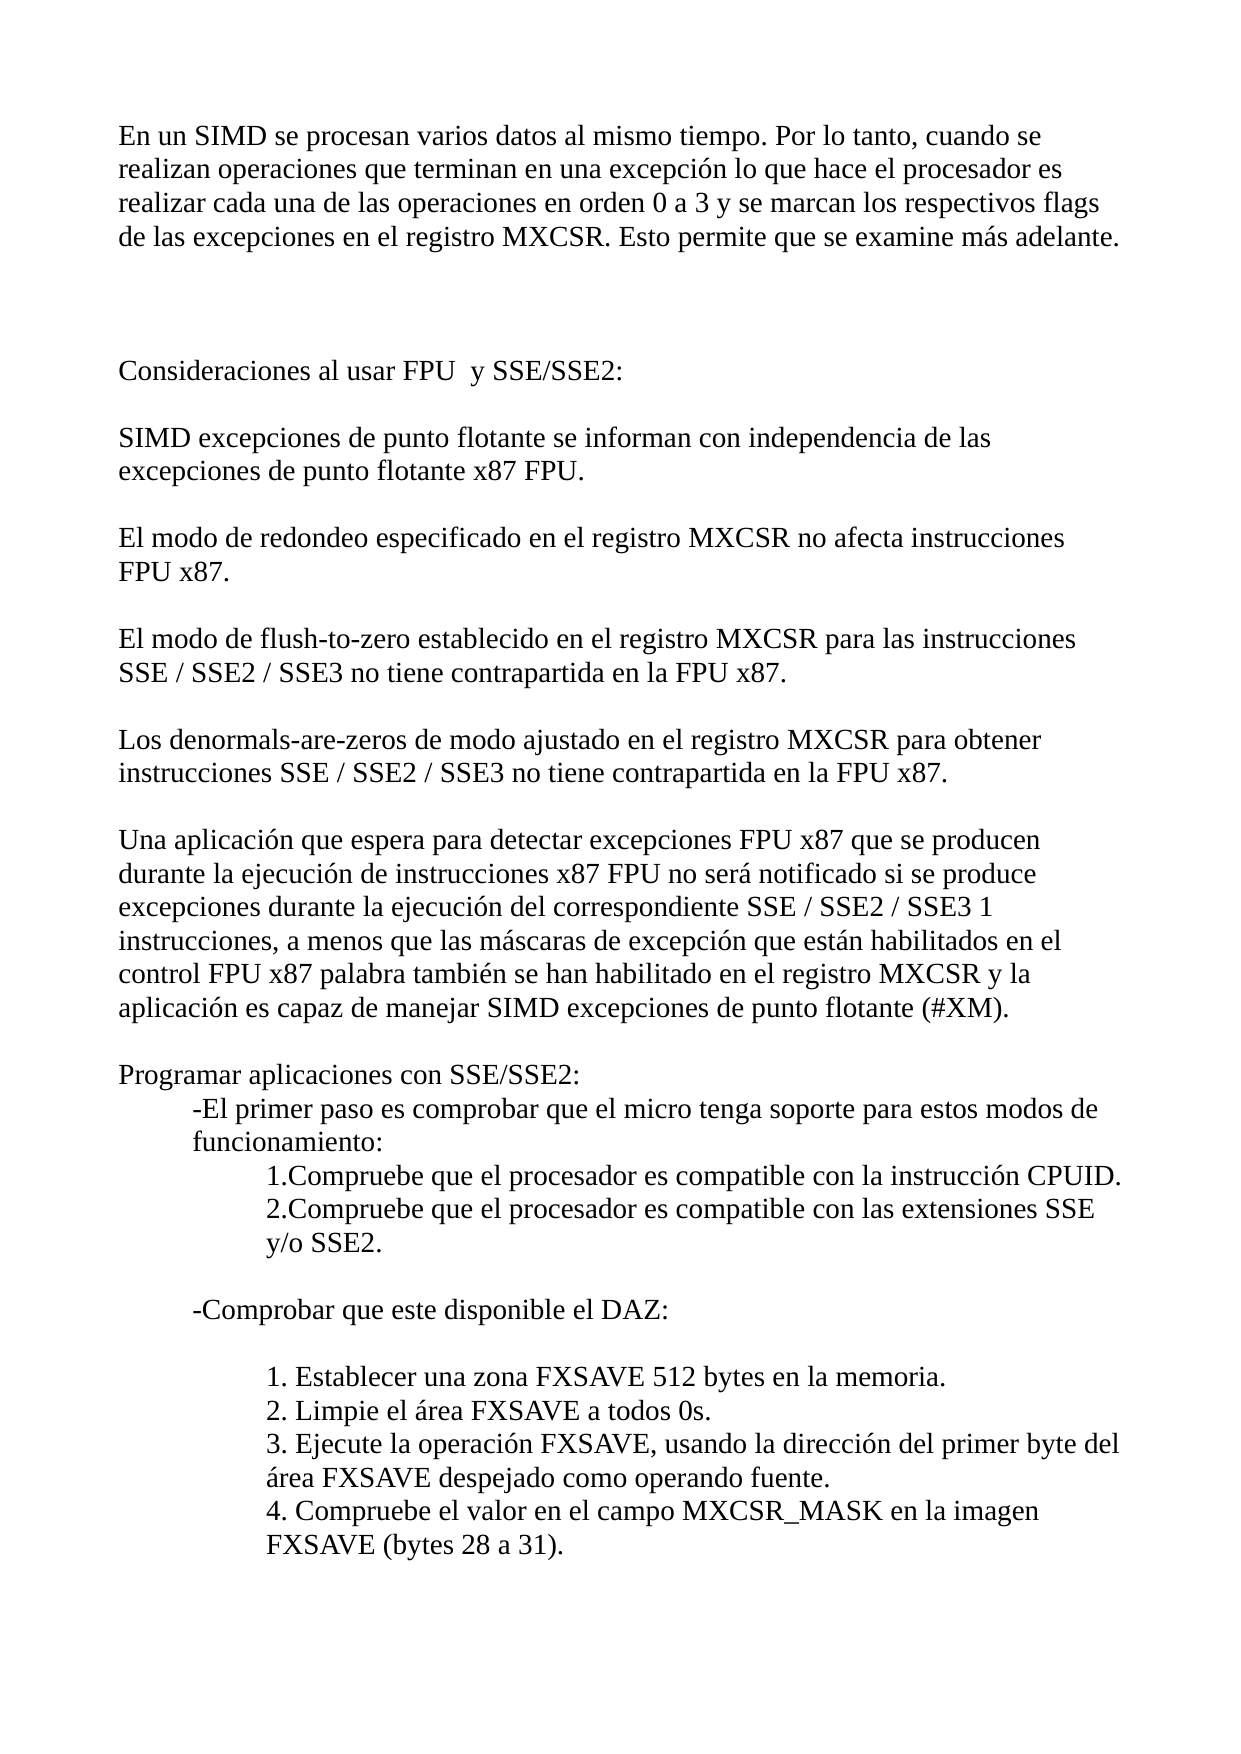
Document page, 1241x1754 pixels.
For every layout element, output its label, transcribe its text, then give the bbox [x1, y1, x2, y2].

text 1. Establecer una zona FXSAVE 512 bytes en la memoria. [118, 1359, 1122, 1393]
text El modo de redondeo especificado en el registro MXCSR no afecta instrucciones FPU x87. [118, 521, 1122, 588]
text El modo de flush-to-zero establecido en el registro MXCSR para las instrucciones SSE / SSE2 / SSE3 no tiene contrapartida en la FPU x87. [118, 621, 1122, 688]
text Programar aplicaciones con SSE/SSE2: [118, 1057, 1122, 1091]
text SIMD excepciones de punto flotante se informan con independencia de las excepciones de punto flotante x87 FPU. [118, 420, 1122, 487]
text Consideraciones al usar FPU y SSE/SSE2: [118, 353, 1122, 386]
text 3. Ejecute la operación FXSAVE, usando la dirección del primer byte del área FXSAVE despejado como operando fuente. [118, 1426, 1122, 1493]
text Los denormals-are-zeros de modo ajustado en el registro MXCSR para obtener instrucciones SSE / SSE2 / SSE3 no tiene contrapartida en la FPU x87. [118, 722, 1122, 789]
text Una aplicación que espera para detectar excepciones FPU x87 que se producen durante la ejecución de instrucciones x87 FPU no será notificado si se produce excepciones durante la ejecución del correspondiente SSE / SSE2 / SSE3 1 instrucciones, a menos que las máscaras de excepción que están habilitados en el control FPU x87 palabra también se han habilitado en el registro MXCSR y la aplicación es capaz de manejar SIMD excepciones de punto flotante (#XM). [118, 822, 1122, 1024]
text En un SIMD se procesan varios datos al mismo tiempo. Por lo tanto, cuando se realizan operaciones que terminan en una excepción lo que hace el procesador es realizar cada una de las operaciones en orden 0 a 3 y se marcan los respectivos flags de las excepciones en el registro MXCSR. Esto permite que se examine más adelante. [118, 118, 1122, 252]
text -Comprobar que este disponible el DAZ: [118, 1292, 1122, 1326]
text 1.Compruebe que el procesador es compatible con la instrucción CPUID. [118, 1158, 1122, 1191]
text -El primer paso es comprobar que el micro tenga soporte para estos modos de funcionamiento: [118, 1091, 1122, 1158]
text 2. Limpie el área FXSAVE a todos 0s. [118, 1393, 1122, 1426]
text 4. Compruebe el valor en el campo MXCSR_MASK en la imagen FXSAVE (bytes 28 a 31). [118, 1493, 1122, 1560]
text 2.Compruebe que el procesador es compatible con las extensiones SSE y/o SSE2. [118, 1191, 1122, 1258]
